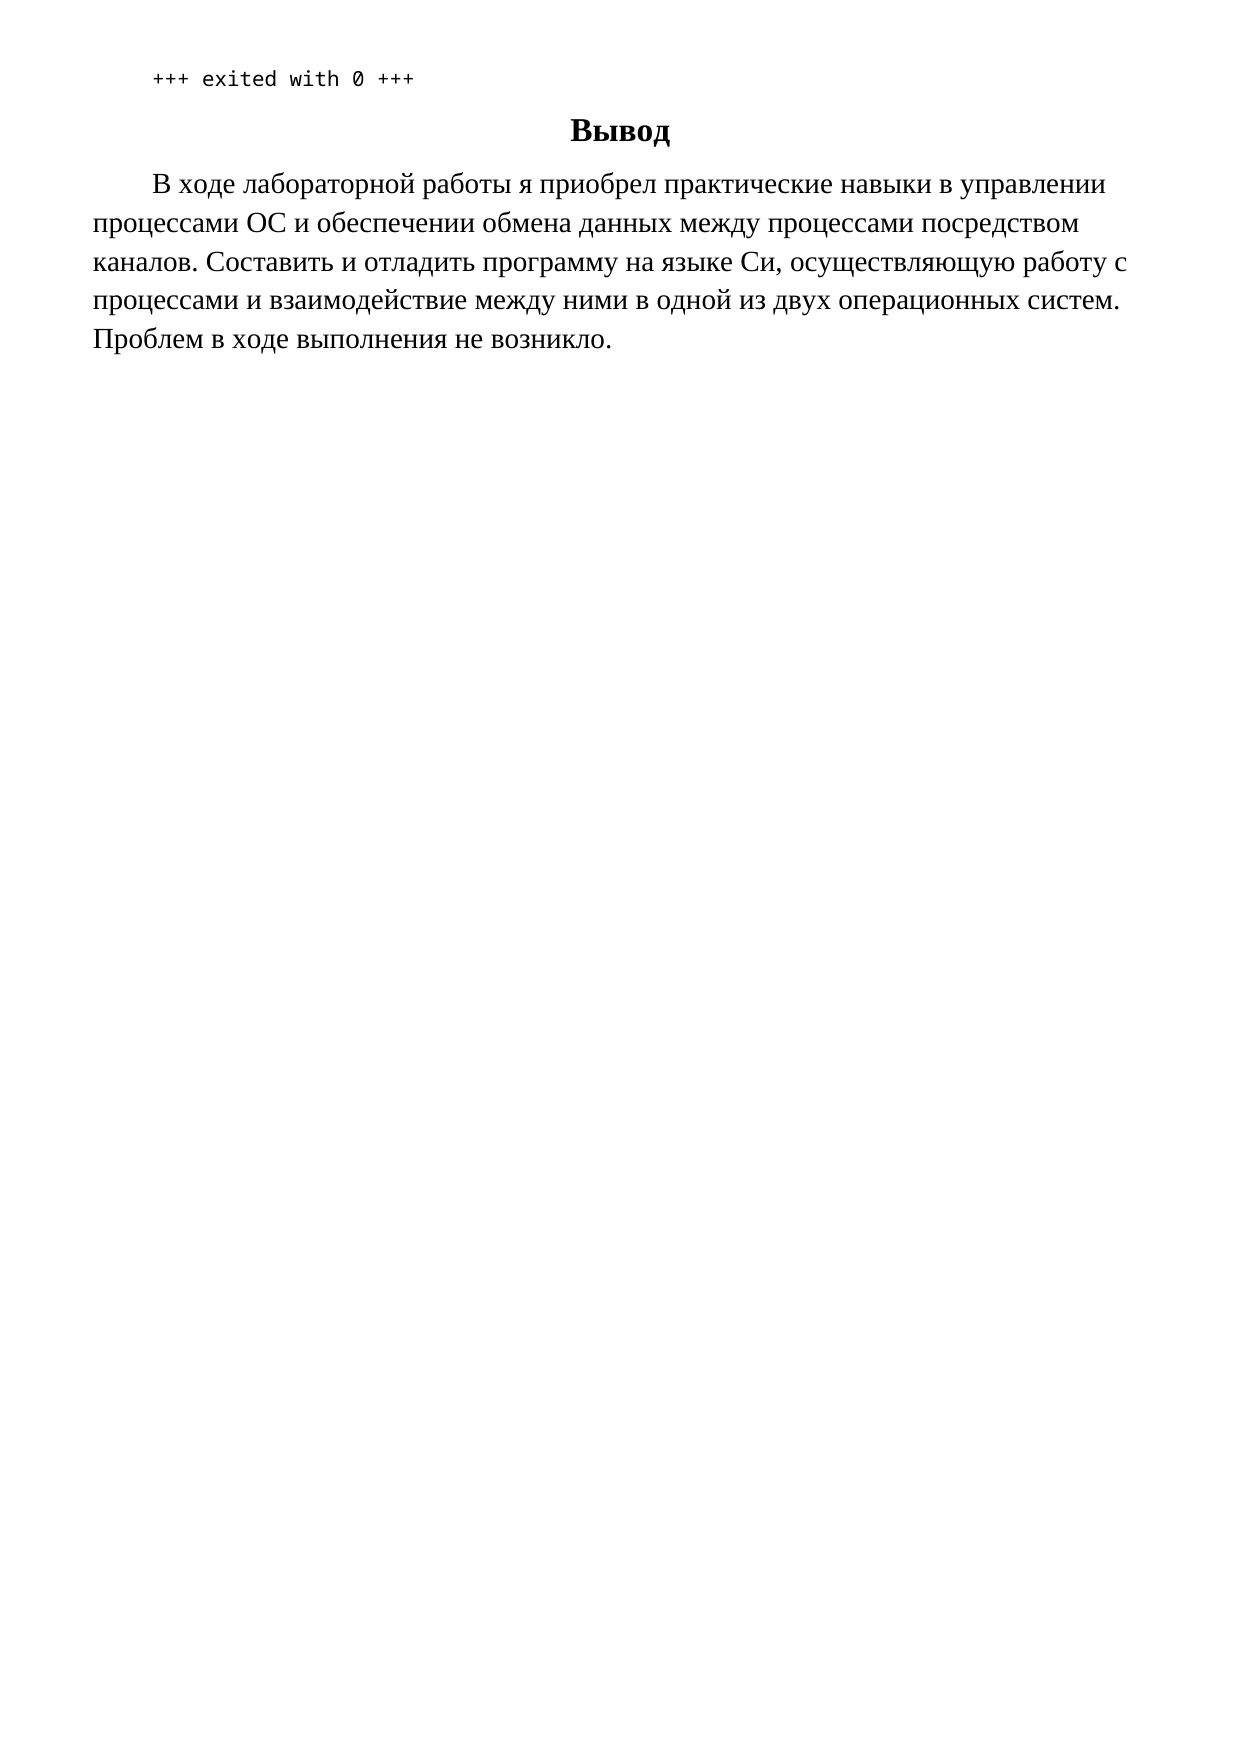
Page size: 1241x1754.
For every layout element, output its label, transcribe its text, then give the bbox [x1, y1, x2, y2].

text Вывод [93, 110, 1147, 148]
text В ходе лабораторной работы я приобрел практические навыки в управлении процессами ОС и обеспечении обмена данных между процессами посредством каналов. Составить и отладить программу на языке Си, осуществляющую работу с процессами и взаимодействие между ними в одной из двух операционных систем. Проблем в ходе выполнения не возникло. [93, 167, 1147, 354]
text +++ exited with 0 +++ [93, 75, 1147, 89]
